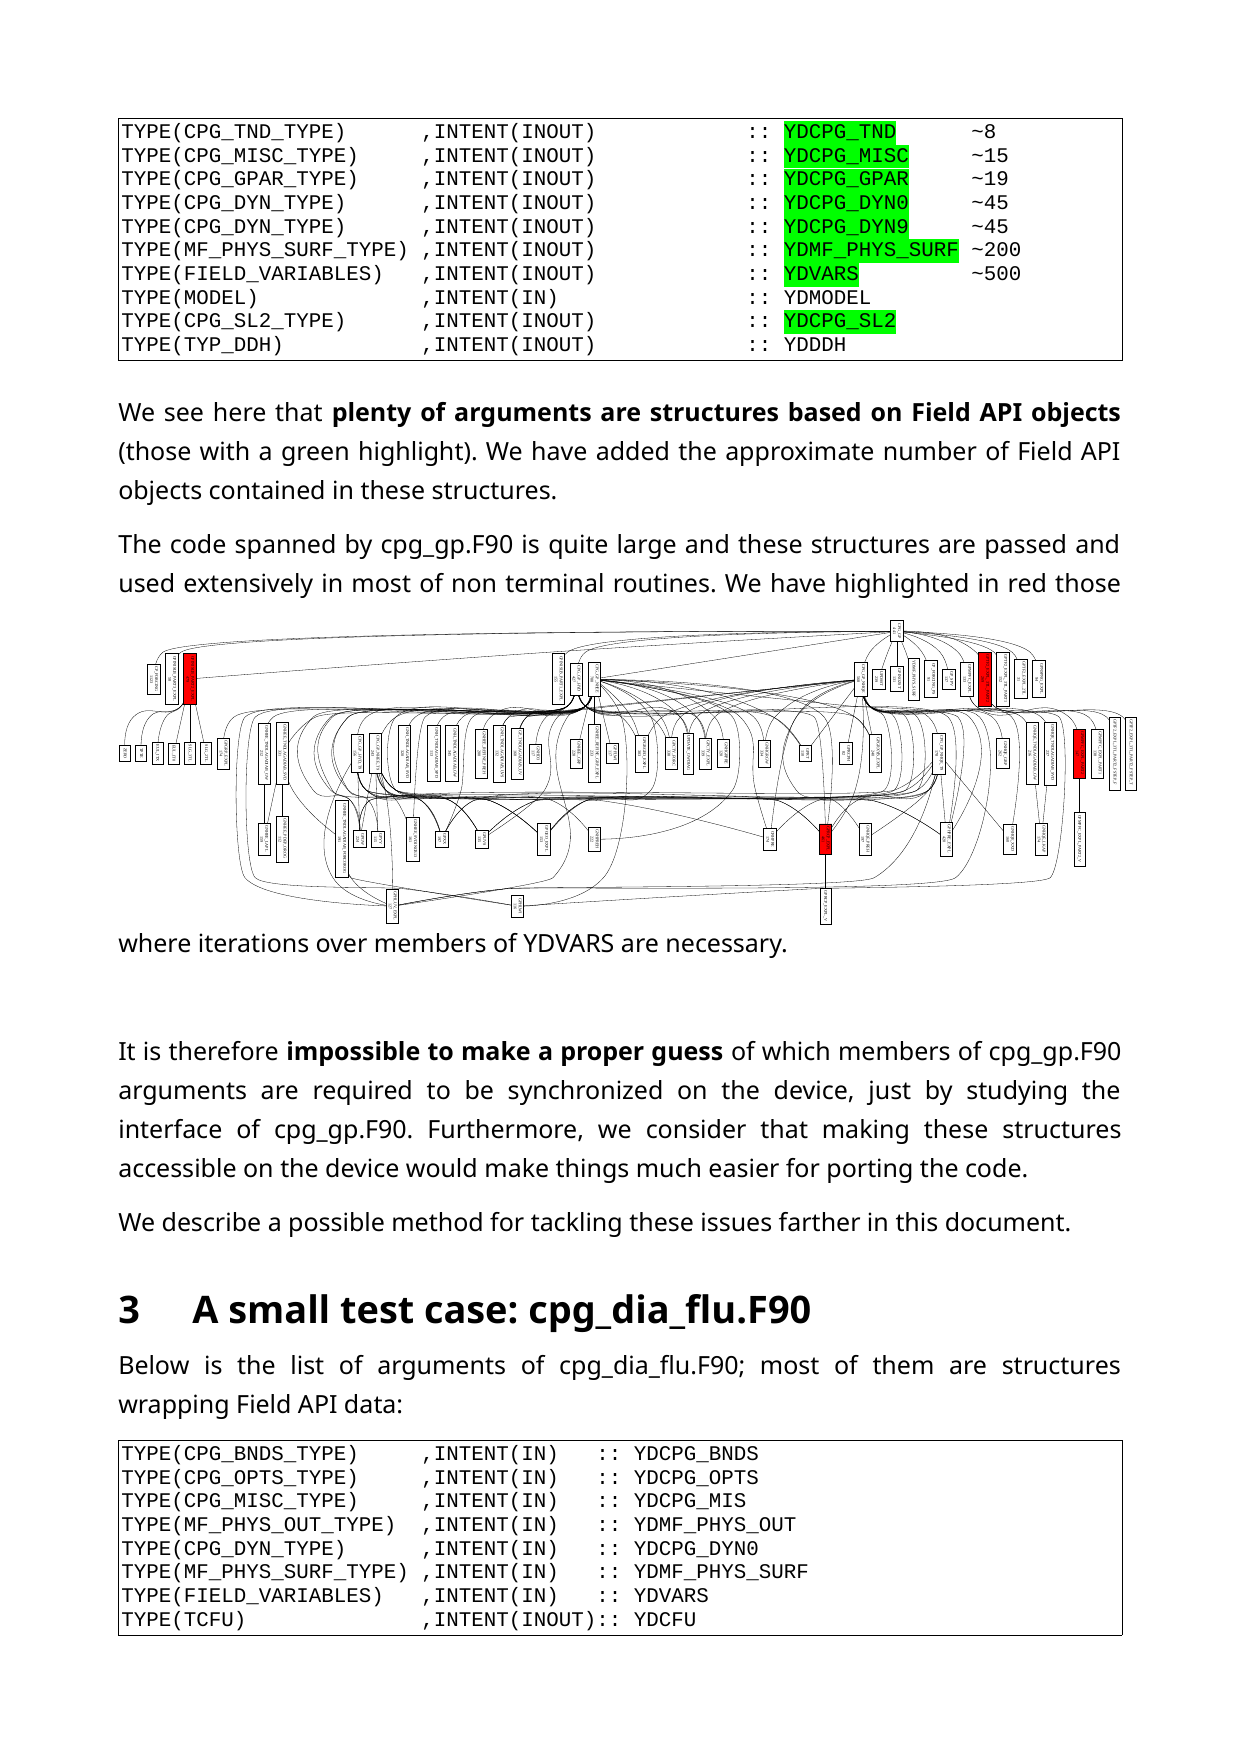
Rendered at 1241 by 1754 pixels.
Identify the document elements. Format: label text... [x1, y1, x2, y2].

text TYPE(CPG_BNDS_TYPE) ,INTENT(IN) :: YDCPG_BNDS [119, 1441, 1122, 1464]
text TYPE(FIELD_VARIABLES) ,INTENT(IN) :: YDVARS [119, 1582, 1122, 1606]
text TYPE(MF_PHYS_SURF_TYPE) ,INTENT(IN) :: YDMF_PHYS_SURF [119, 1558, 1122, 1582]
text We see here that plenty of arguments are structures based on Field API objects (those with a green highlight). We have added the approximate number of Field API objects contained in these structures. [118, 395, 1122, 507]
text The code spanned by cpg_gp.F90 is quite large and these structures are passed and used extensively in most of non terminal routines. We have highlighted in red those [118, 527, 1122, 619]
text Below is the list of arguments of cpg_dia_flu.F90; most of them are structures wrapping Field API data: [118, 1347, 1122, 1421]
text TYPE(MF_PHYS_SURF_TYPE) ,INTENT(INOUT) :: YDMF_PHYS_SURF ~200 [119, 236, 1122, 260]
subtitle A small test case: cpg_dia_flu.F90 [118, 1283, 1122, 1335]
text TYPE(FIELD_VARIABLES) ,INTENT(INOUT) :: YDVARS ~500 [119, 260, 1122, 284]
text TYPE(CPG_TND_TYPE) ,INTENT(INOUT) :: YDCPG_TND ~8 [119, 119, 1122, 142]
text It is therefore impossible to make a proper guess of which members of cpg_gp.F90 arguments are required to be synchronized on the device, just by studying the interface of cpg_gp.F90. Furthermore, we consider that making these structures accessible on the device would make things much easier for porting the code. [118, 1033, 1122, 1185]
text TYPE(CPG_MISC_TYPE) ,INTENT(INOUT) :: YDCPG_MISC ~15 [119, 142, 1122, 165]
text TYPE(CPG_DYN_TYPE) ,INTENT(IN) :: YDCPG_DYN0 [119, 1535, 1122, 1558]
text TYPE(CPG_OPTS_TYPE) ,INTENT(IN) :: YDCPG_OPTS [119, 1464, 1122, 1487]
text TYPE(MODEL) ,INTENT(IN) :: YDMODEL [119, 284, 1122, 307]
text TYPE(CPG_GPAR_TYPE) ,INTENT(INOUT) :: YDCPG_GPAR ~19 [119, 165, 1122, 189]
text TYPE(TCFU) ,INTENT(INOUT):: YDCFU [119, 1606, 1122, 1635]
text TYPE(MF_PHYS_OUT_TYPE) ,INTENT(IN) :: YDMF_PHYS_OUT [119, 1511, 1122, 1535]
text We describe a possible method for tackling these issues farther in this document. [118, 1204, 1122, 1238]
text where iterations over members of YDVARS are necessary. [118, 926, 1122, 960]
text TYPE(TYP_DDH) ,INTENT(INOUT) :: YDDDH [119, 331, 1122, 360]
text TYPE(CPG_SL2_TYPE) ,INTENT(INOUT) :: YDCPG_SL2 [119, 307, 1122, 331]
text TYPE(CPG_DYN_TYPE) ,INTENT(INOUT) :: YDCPG_DYN0 ~45 [119, 189, 1122, 213]
text TYPE(CPG_DYN_TYPE) ,INTENT(INOUT) :: YDCPG_DYN9 ~45 [119, 213, 1122, 236]
text TYPE(CPG_MISC_TYPE) ,INTENT(IN) :: YDCPG_MIS [119, 1487, 1122, 1511]
